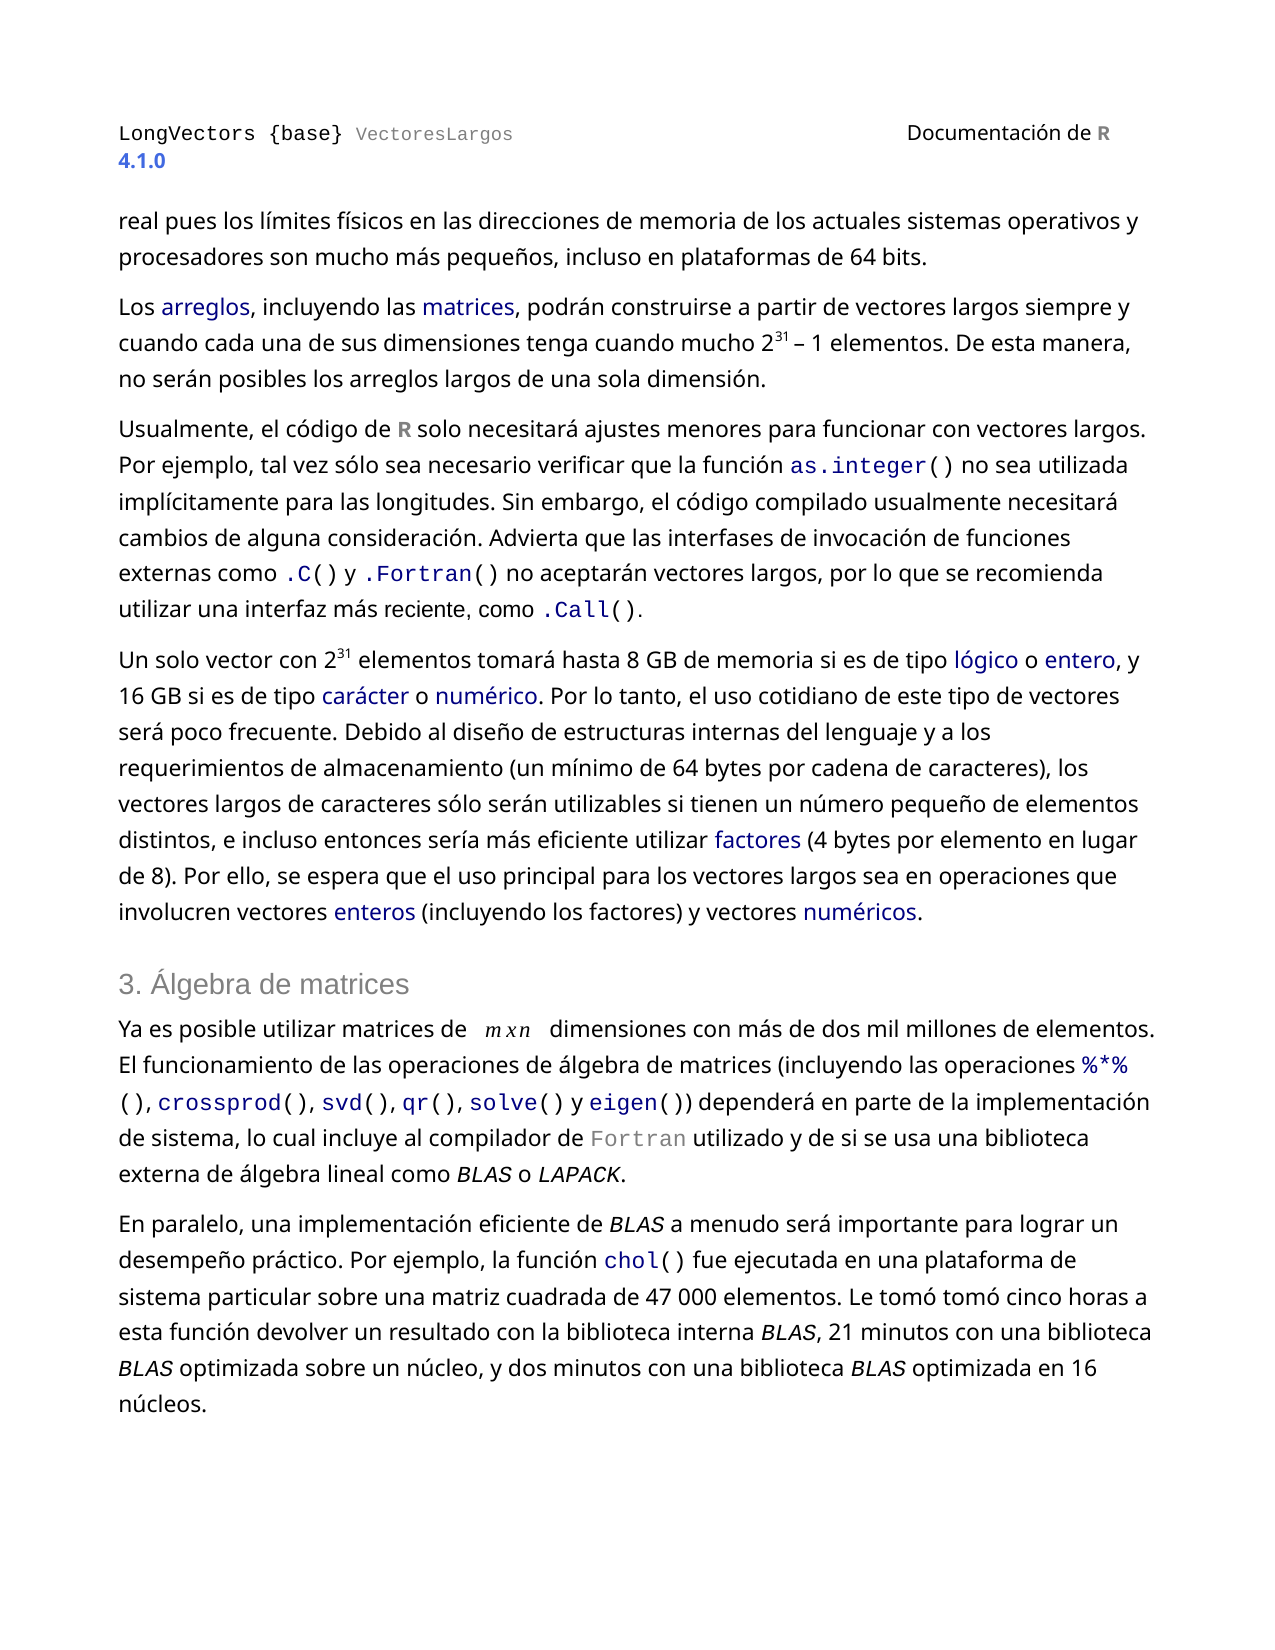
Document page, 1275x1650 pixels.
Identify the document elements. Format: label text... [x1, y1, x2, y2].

text En paralelo, una implementación eficiente de BLAS a menudo será importante para lograr un desempeño práctico. Por ejemplo, la función chol() fue ejecutada en una plataforma de sistema particular sobre una matriz cuadrada de 47 000 elementos. Le tomó tomó cinco horas a esta función devolver un resultado con la biblioteca interna BLAS, 21 minutos con una biblioteca BLAS optimizada sobre un núcleo, y dos minutos con una biblioteca BLAS optimizada en 16 núcleos. [118, 1208, 1157, 1420]
text Usualmente, el código de R solo necesitará ajustes menores para funcionar con vectores largos. Por ejemplo, tal vez sólo sea necesario verificar que la función as.integer() no sea utilizada implícitamente para las longitudes. Sin embargo, el código compilado usualmente necesitará cambios de alguna consideración. Advierta que las interfases de invocación de funciones externas como .C() y .Fortran() no aceptarán vectores largos, por lo que se recomienda utilizar una interfaz más reciente, como .Call(). [118, 413, 1157, 625]
text Los arreglos, incluyendo las matrices, podrán construirse a partir de vectores largos siempre y cuando cada una de sus dimensiones tenga cuando mucho 231 – 1 elementos. De esta manera, no serán posibles los arreglos largos de una sola dimensión. [118, 291, 1157, 394]
text Ya es posible utilizar matrices dedimensiones con más de dos mil millones de elementos. El funcionamiento de las operaciones de álgebra de matrices (incluyendo las operaciones %*%(), crossprod(), svd(), qr(), solve() y eigen()) dependerá en parte de la implementación de sistema, lo cual incluye al compilador de Fortran utilizado y de si se usa una biblioteca externa de álgebra lineal como BLAS o LAPACK. [118, 1013, 1157, 1189]
subtitle 3. Álgebra de matrices [118, 967, 1157, 1001]
text real pues los límites físicos en las direcciones de memoria de los actuales sistemas operativos y procesadores son mucho más pequeños, incluso en plataformas de 64 bits. [118, 204, 1157, 272]
text Un solo vector con 231 elementos tomará hasta 8 GB de memoria si es de tipo lógico o entero, y 16 GB si es de tipo carácter o numérico. Por lo tanto, el uso cotidiano de este tipo de vectores será poco frecuente. Debido al diseño de estructuras internas del lenguaje y a los requerimientos de almacenamiento (un mínimo de 64 bytes por cadena de caracteres), los vectores largos de caracteres sólo serán utilizables si tienen un número pequeño de elementos distintos, e incluso entonces sería más eficiente utilizar factores (4 bytes por elemento en lugar de 8). Por ello, se espera que el uso principal para los vectores largos sea en operaciones que involucren vectores enteros (incluyendo los factores) y vectores numéricos. [118, 644, 1157, 927]
